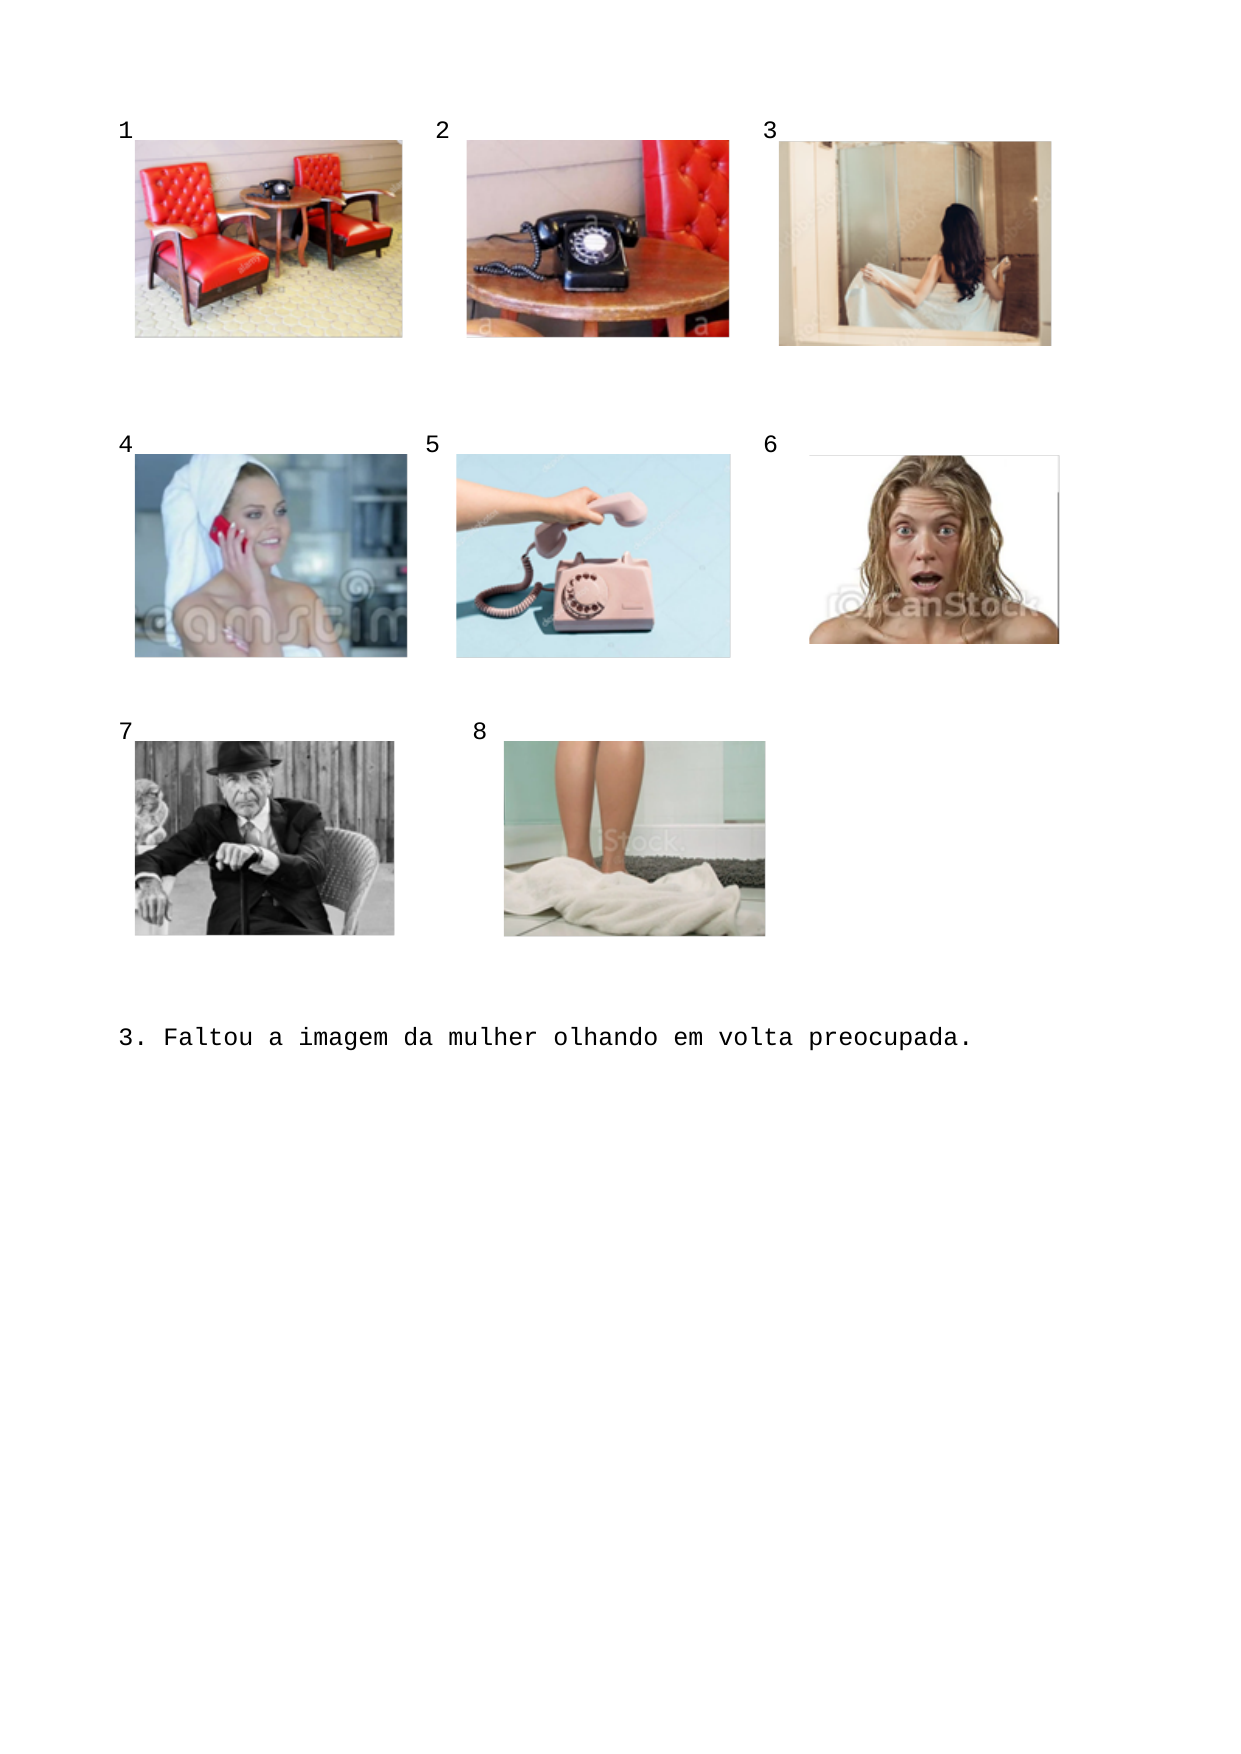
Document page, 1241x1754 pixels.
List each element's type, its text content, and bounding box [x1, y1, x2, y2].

picture [134, 140, 404, 341]
text 4 5 6 [118, 432, 1122, 662]
text 1 2 3 [118, 118, 1122, 347]
picture [456, 454, 732, 661]
picture [778, 140, 1053, 346]
text 7 8 [118, 719, 1122, 939]
picture [466, 140, 731, 339]
picture [503, 741, 767, 938]
picture [809, 454, 1061, 644]
picture [134, 741, 396, 937]
text 3. Faltou a imagem da mulher olhando em volta preocupada. [118, 1024, 1122, 1053]
picture [134, 454, 409, 659]
